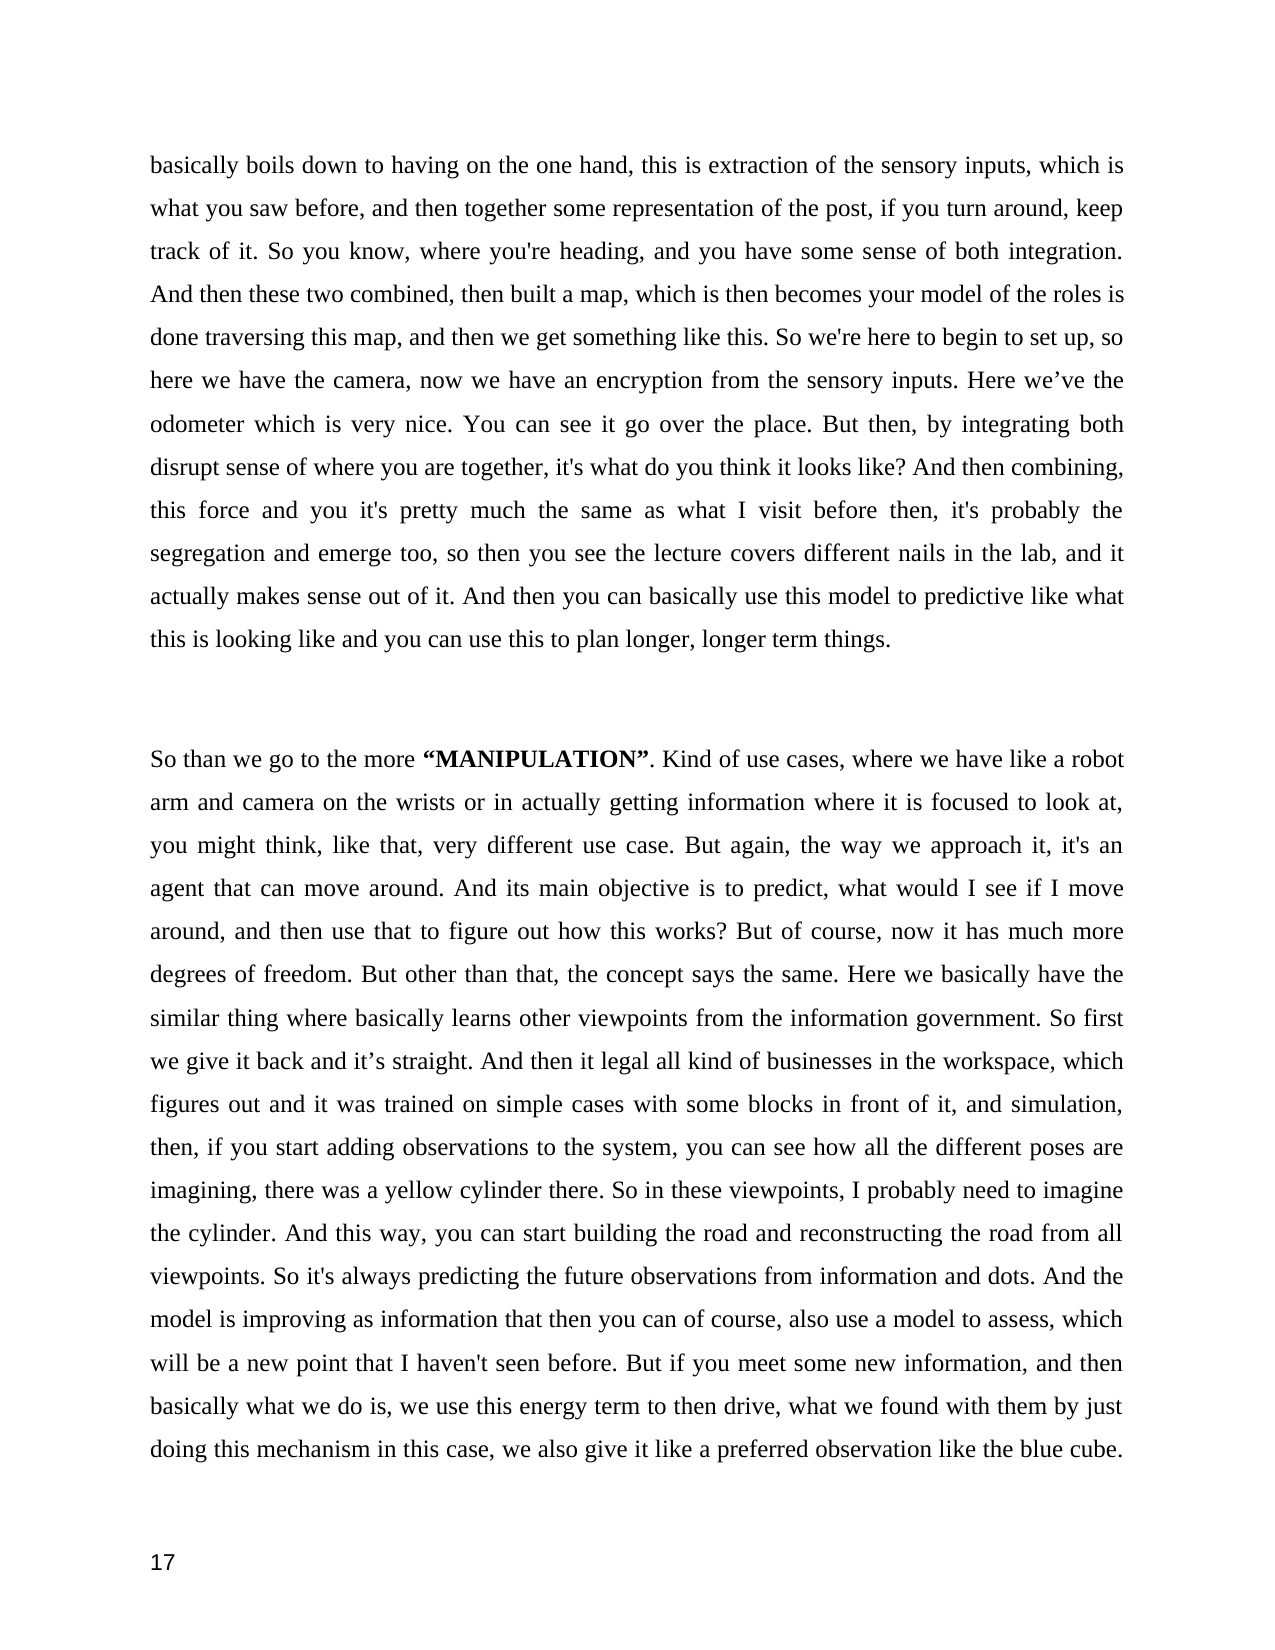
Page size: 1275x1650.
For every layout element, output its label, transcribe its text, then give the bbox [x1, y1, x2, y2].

text basically boils down to having on the one hand, this is extraction of the sensory inputs, which is what you saw before, and then together some representation of the post, if you turn around, keep track of it. So you know, where you're heading, and you have some sense of both integration. And then these two combined, then built a map, which is then becomes your model of the roles is done traversing this map, and then we get something like this. So we're here to begin to set up, so here we have the camera, now we have an encryption from the sensory inputs. Here we’ve the odometer which is very nice. You can see it go over the place. But then, by integrating both disrupt sense of where you are together, it's what do you think it looks like? And then combining, this force and you it's pretty much the same as what I visit before then, it's probably the segregation and emerge too, so then you see the lecture covers different nails in the lab, and it actually makes sense out of it. And then you can basically use this model to predictive like what this is looking like and you can use this to plan longer, longer term things. [150, 150, 1125, 653]
text So than we go to the more “MANIPULATION”. Kind of use cases, where we have like a robot arm and camera on the wrists or in actually getting information where it is focused to look at, you might think, like that, very different use case. But again, the way we approach it, it's an agent that can move around. And its main objective is to predict, what would I see if I move around, and then use that to figure out how this works? But of course, now it has much more degrees of freedom. But other than that, the concept says the same. Here we basically have the similar thing where basically learns other viewpoints from the information government. So first we give it back and it’s straight. And then it legal all kind of businesses in the workspace, which figures out and it was trained on simple cases with some blocks in front of it, and simulation, then, if you start adding observations to the system, you can see how all the different poses are imagining, there was a yellow cylinder there. So in these viewpoints, I probably need to imagine the cylinder. And this way, you can start building the road and reconstructing the road from all viewpoints. So it's always predicting the future observations from information and dots. And the model is improving as information that then you can of course, also use a model to assess, which will be a new point that I haven't seen before. But if you meet some new information, and then basically what we do is, we use this energy term to then drive, what we found with them by just doing this mechanism in this case, we also give it like a preferred observation like the blue cube. [150, 744, 1125, 1463]
